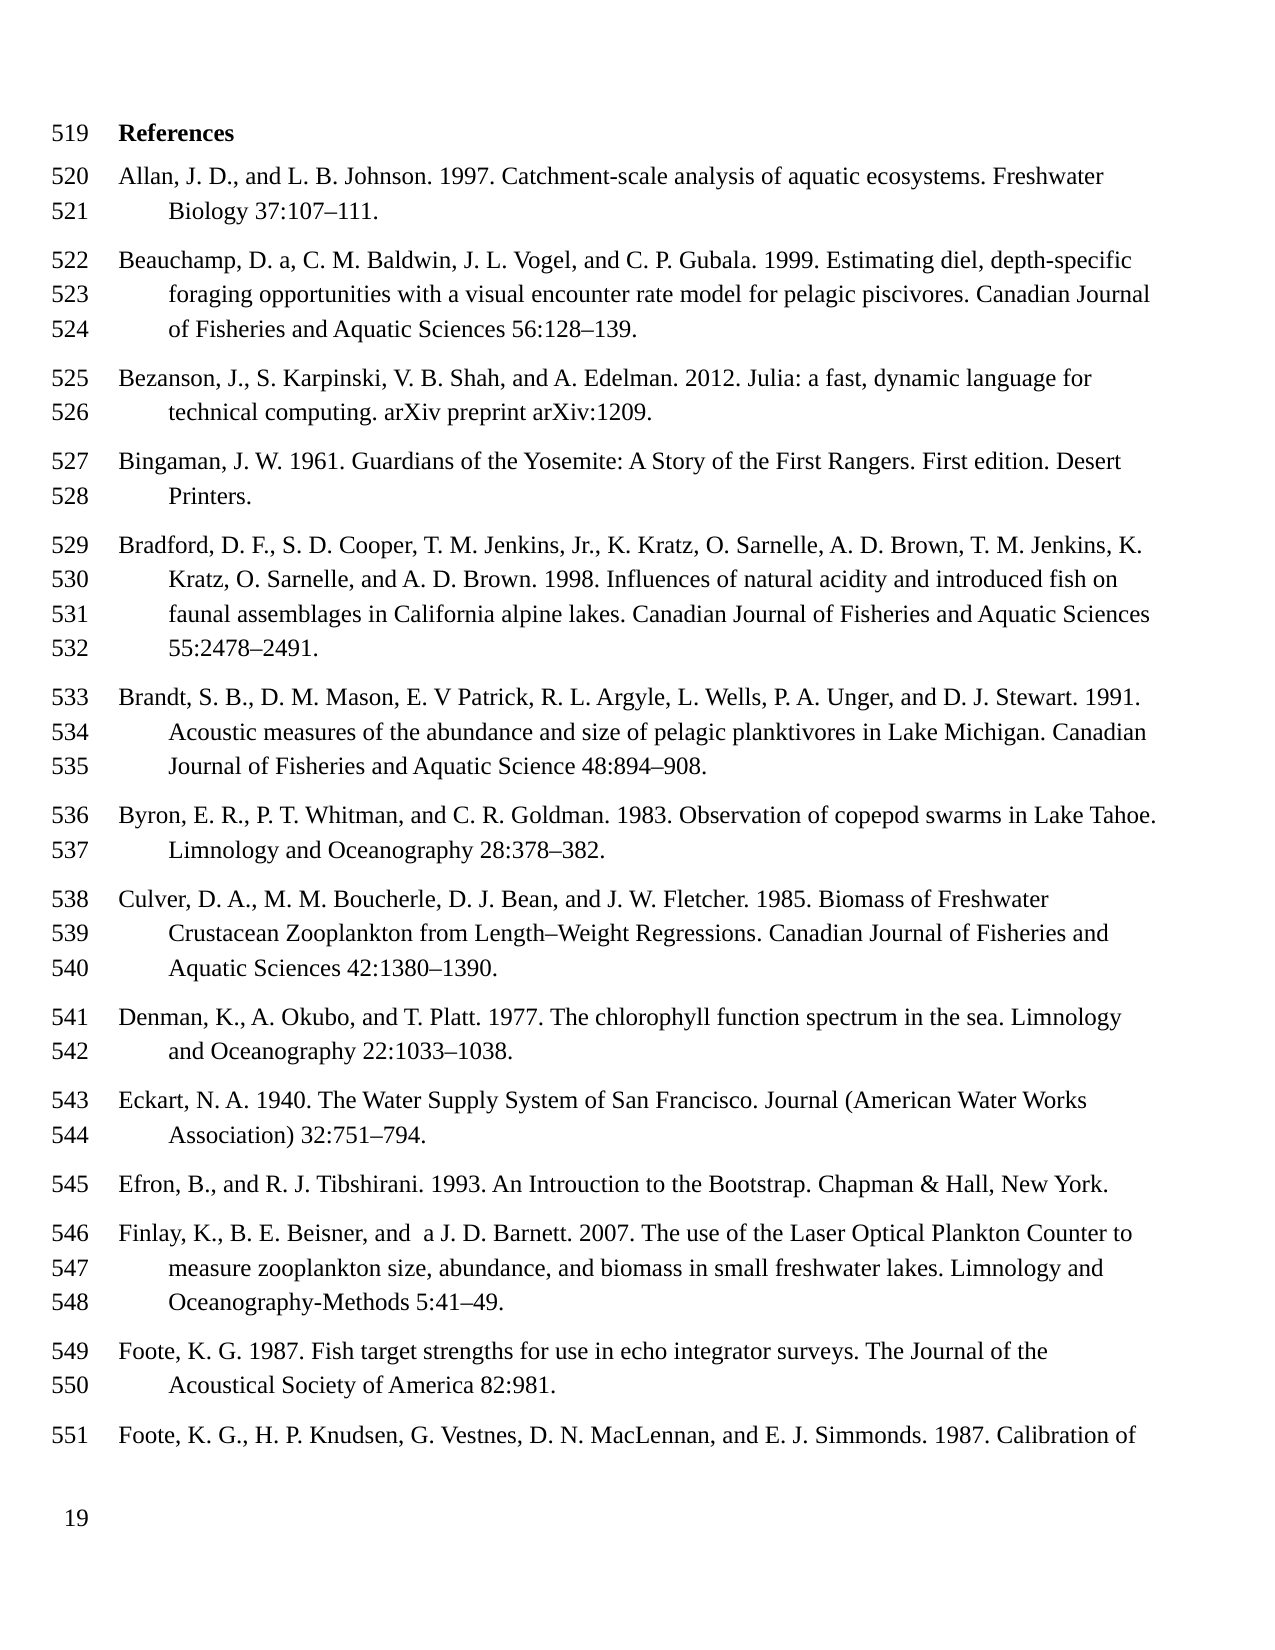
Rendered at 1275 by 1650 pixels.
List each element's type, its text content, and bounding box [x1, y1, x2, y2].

text Finlay, K., B. E. Beisner, and a J. D. Barnett. 2007. The use of the Laser Optical Plankton Counter to measure zooplankton size, abundance, and biomass in small freshwater lakes. Limnology and Oceanography-Methods 5:41–49. [118, 1218, 1157, 1316]
text Foote, K. G. 1987. Fish target strengths for use in echo integrator surveys. The Journal of the Acoustical Society of America 82:981. [118, 1336, 1157, 1399]
text Bradford, D. F., S. D. Cooper, T. M. Jenkins, Jr., K. Kratz, O. Sarnelle, A. D. Brown, T. M. Jenkins, K. Kratz, O. Sarnelle, and A. D. Brown. 1998. Influences of natural acidity and introduced fish on faunal assemblages in California alpine lakes. Canadian Journal of Fisheries and Aquatic Sciences 55:2478–2491. [118, 530, 1157, 662]
text Eckart, N. A. 1940. The Water Supply System of San Francisco. Journal (American Water Works Association) 32:751–794. [118, 1086, 1157, 1149]
text References [118, 118, 1157, 147]
text Foote, K. G., H. P. Knudsen, G. Vestnes, D. N. MacLennan, and E. J. Simmonds. 1987. Calibration of [118, 1420, 1157, 1448]
text Bingaman, J. W. 1961. Guardians of the Yosemite: A Story of the First Rangers. First edition. Desert Printers. [118, 446, 1157, 509]
text Efron, B., and R. J. Tibshirani. 1993. An Introuction to the Bootstrap. Chapman & Hall, New York. [118, 1169, 1157, 1198]
text Brandt, S. B., D. M. Mason, E. V Patrick, R. L. Argyle, L. Wells, P. A. Unger, and D. J. Stewart. 1991. Acoustic measures of the abundance and size of pelagic planktivores in Lake Michigan. Canadian Journal of Fisheries and Aquatic Science 48:894–908. [118, 682, 1157, 780]
text Beauchamp, D. a, C. M. Baldwin, J. L. Vogel, and C. P. Gubala. 1999. Estimating diel, depth-specific foraging opportunities with a visual encounter rate model for pelagic piscivores. Canadian Journal of Fisheries and Aquatic Sciences 56:128–139. [118, 245, 1157, 342]
text Culver, D. A., M. M. Boucherle, D. J. Bean, and J. W. Fletcher. 1985. Biomass of Freshwater Crustacean Zooplankton from Length–Weight Regressions. Canadian Journal of Fisheries and Aquatic Sciences 42:1380–1390. [118, 884, 1157, 982]
text Bezanson, J., S. Karpinski, V. B. Shah, and A. Edelman. 2012. Julia: a fast, dynamic language for technical computing. arXiv preprint arXiv:1209. [118, 363, 1157, 426]
text Allan, J. D., and L. B. Johnson. 1997. Catchment-scale analysis of aquatic ecosystems. Freshwater Biology 37:107–111. [118, 161, 1157, 224]
text Byron, E. R., P. T. Whitman, and C. R. Goldman. 1983. Observation of copepod swarms in Lake Tahoe. Limnology and Oceanography 28:378–382. [118, 800, 1157, 864]
text Denman, K., A. Okubo, and T. Platt. 1977. The chlorophyll function spectrum in the sea. Limnology and Oceanography 22:1033–1038. [118, 1002, 1157, 1065]
